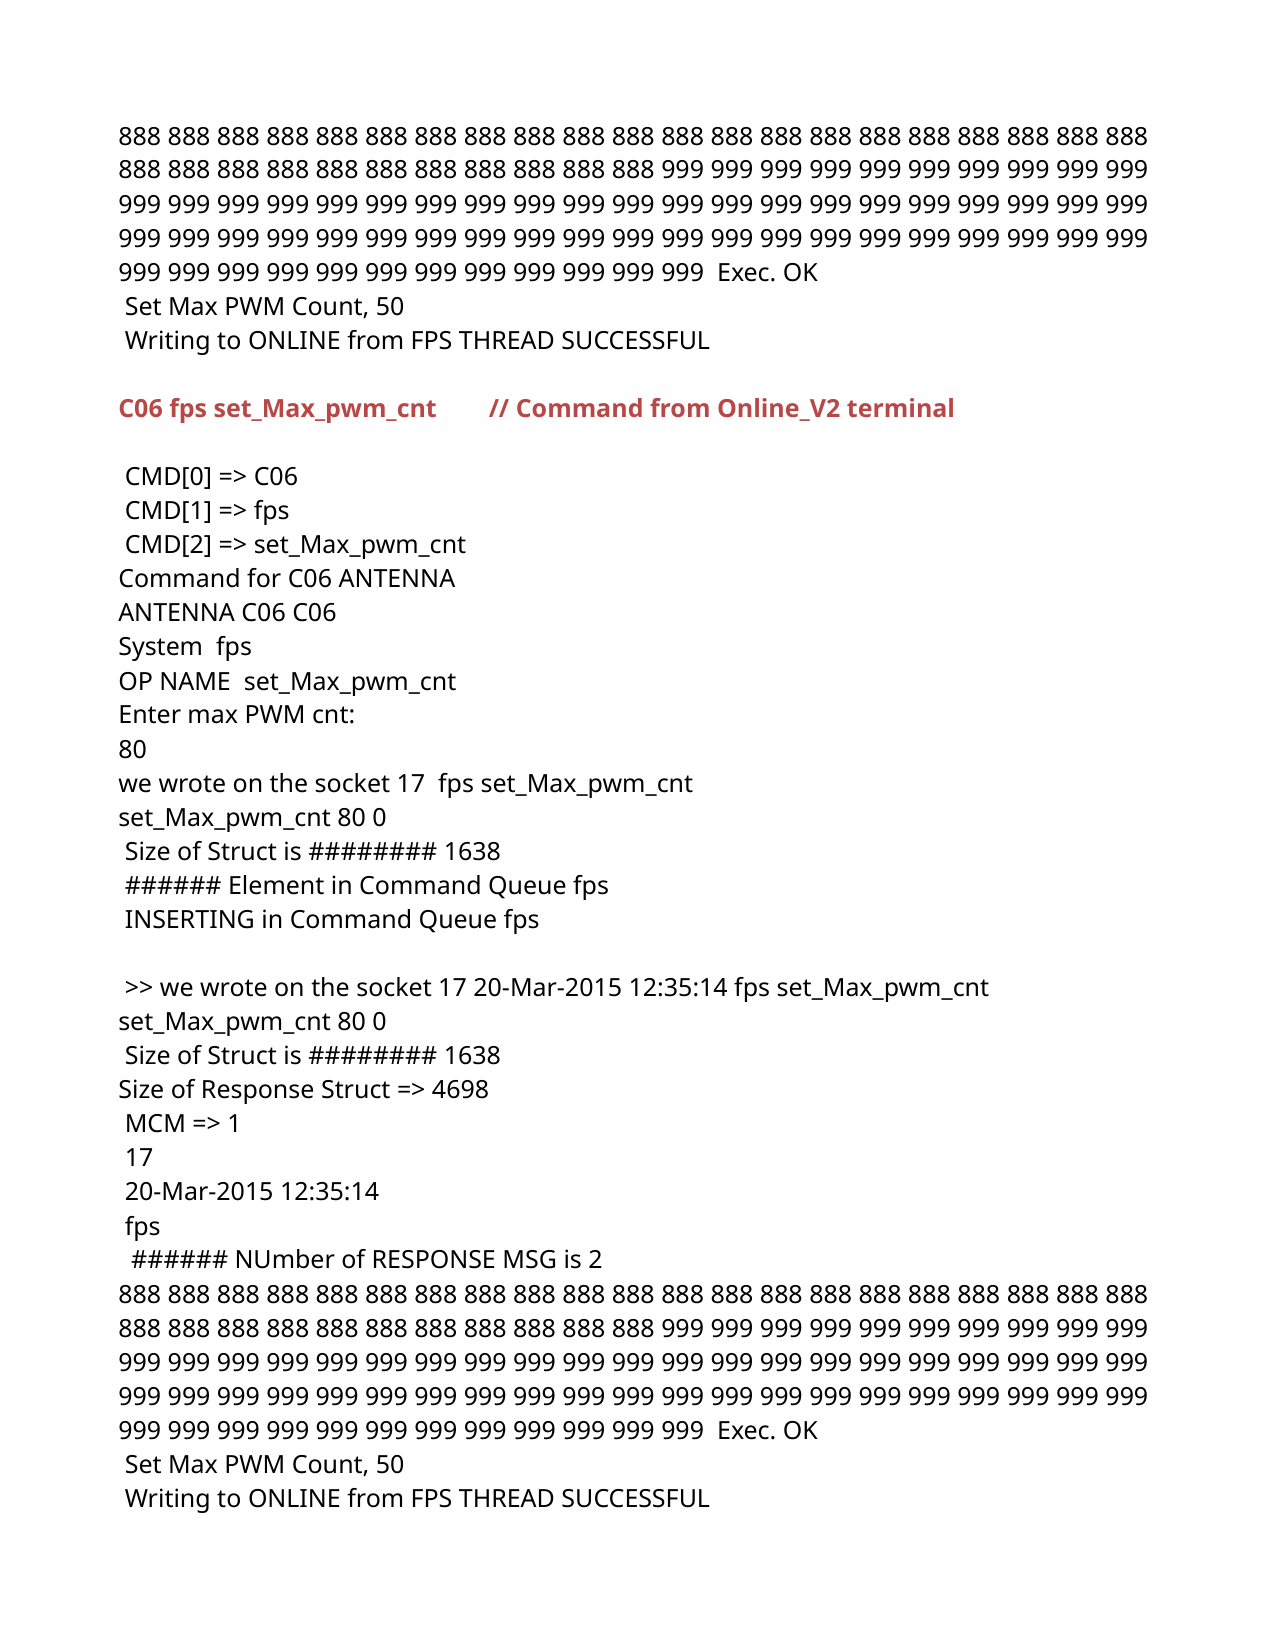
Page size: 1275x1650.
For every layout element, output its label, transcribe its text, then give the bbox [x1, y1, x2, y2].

text ###### Element in Command Queue fps [118, 867, 1157, 902]
text System fps [118, 629, 1157, 663]
text we wrote on the socket 17 fps set_Max_pwm_cnt [118, 765, 1157, 799]
text ###### NUmber of RESPONSE MSG is 2 [118, 1242, 1157, 1276]
text >> we wrote on the socket 17 20-Mar-2015 12:35:14 fps set_Max_pwm_cnt [118, 970, 1157, 1004]
text Command for C06 ANTENNA [118, 561, 1157, 595]
text Enter max PWM cnt: [118, 697, 1157, 731]
text Size of Struct is ######## 1638 [118, 833, 1157, 867]
text Size of Struct is ######## 1638 [118, 1038, 1157, 1072]
text OP NAME set_Max_pwm_cnt [118, 663, 1157, 697]
text Set Max PWM Count, 50 [118, 1447, 1157, 1481]
text INSERTING in Command Queue fps [118, 902, 1157, 936]
text Writing to ONLINE from FPS THREAD SUCCESSFUL [118, 322, 1157, 357]
text 888 888 888 888 888 888 888 888 888 888 888 888 888 888 888 888 888 888 888 888 888 888 888 888 888 888 888 888 888 888 888 888 999 999 999 999 999 999 999 999 999 999 999 999 999 999 999 999 999 999 999 999 999 999 999 999 999 999 999 999 999 999 999 999 999 999 999 999 999 999 999 999 999 999 999 999 999 999 999 999 999 999 999 999 999 999 999 999 999 999 999 999 999 999 999 999 Exec. OK [118, 118, 1157, 288]
text 17 [118, 1140, 1157, 1174]
text CMD[1] => fps [118, 493, 1157, 527]
text Writing to ONLINE from FPS THREAD SUCCESSFUL [118, 1481, 1157, 1515]
text CMD[0] => C06 [118, 459, 1157, 493]
text ANTENNA C06 C06 [118, 595, 1157, 629]
text fps [118, 1208, 1157, 1242]
text Size of Response Struct => 4698 [118, 1072, 1157, 1106]
text 888 888 888 888 888 888 888 888 888 888 888 888 888 888 888 888 888 888 888 888 888 888 888 888 888 888 888 888 888 888 888 888 999 999 999 999 999 999 999 999 999 999 999 999 999 999 999 999 999 999 999 999 999 999 999 999 999 999 999 999 999 999 999 999 999 999 999 999 999 999 999 999 999 999 999 999 999 999 999 999 999 999 999 999 999 999 999 999 999 999 999 999 999 999 999 999 Exec. OK [118, 1276, 1157, 1447]
text set_Max_pwm_cnt 80 0 [118, 799, 1157, 833]
text set_Max_pwm_cnt 80 0 [118, 1004, 1157, 1038]
text CMD[2] => set_Max_pwm_cnt [118, 527, 1157, 561]
text MCM => 1 [118, 1106, 1157, 1140]
text 80 [118, 731, 1157, 765]
text 20-Mar-2015 12:35:14 [118, 1174, 1157, 1208]
text C06 fps set_Max_pwm_cnt // Command from Online_V2 terminal [118, 391, 1157, 425]
text Set Max PWM Count, 50 [118, 288, 1157, 322]
